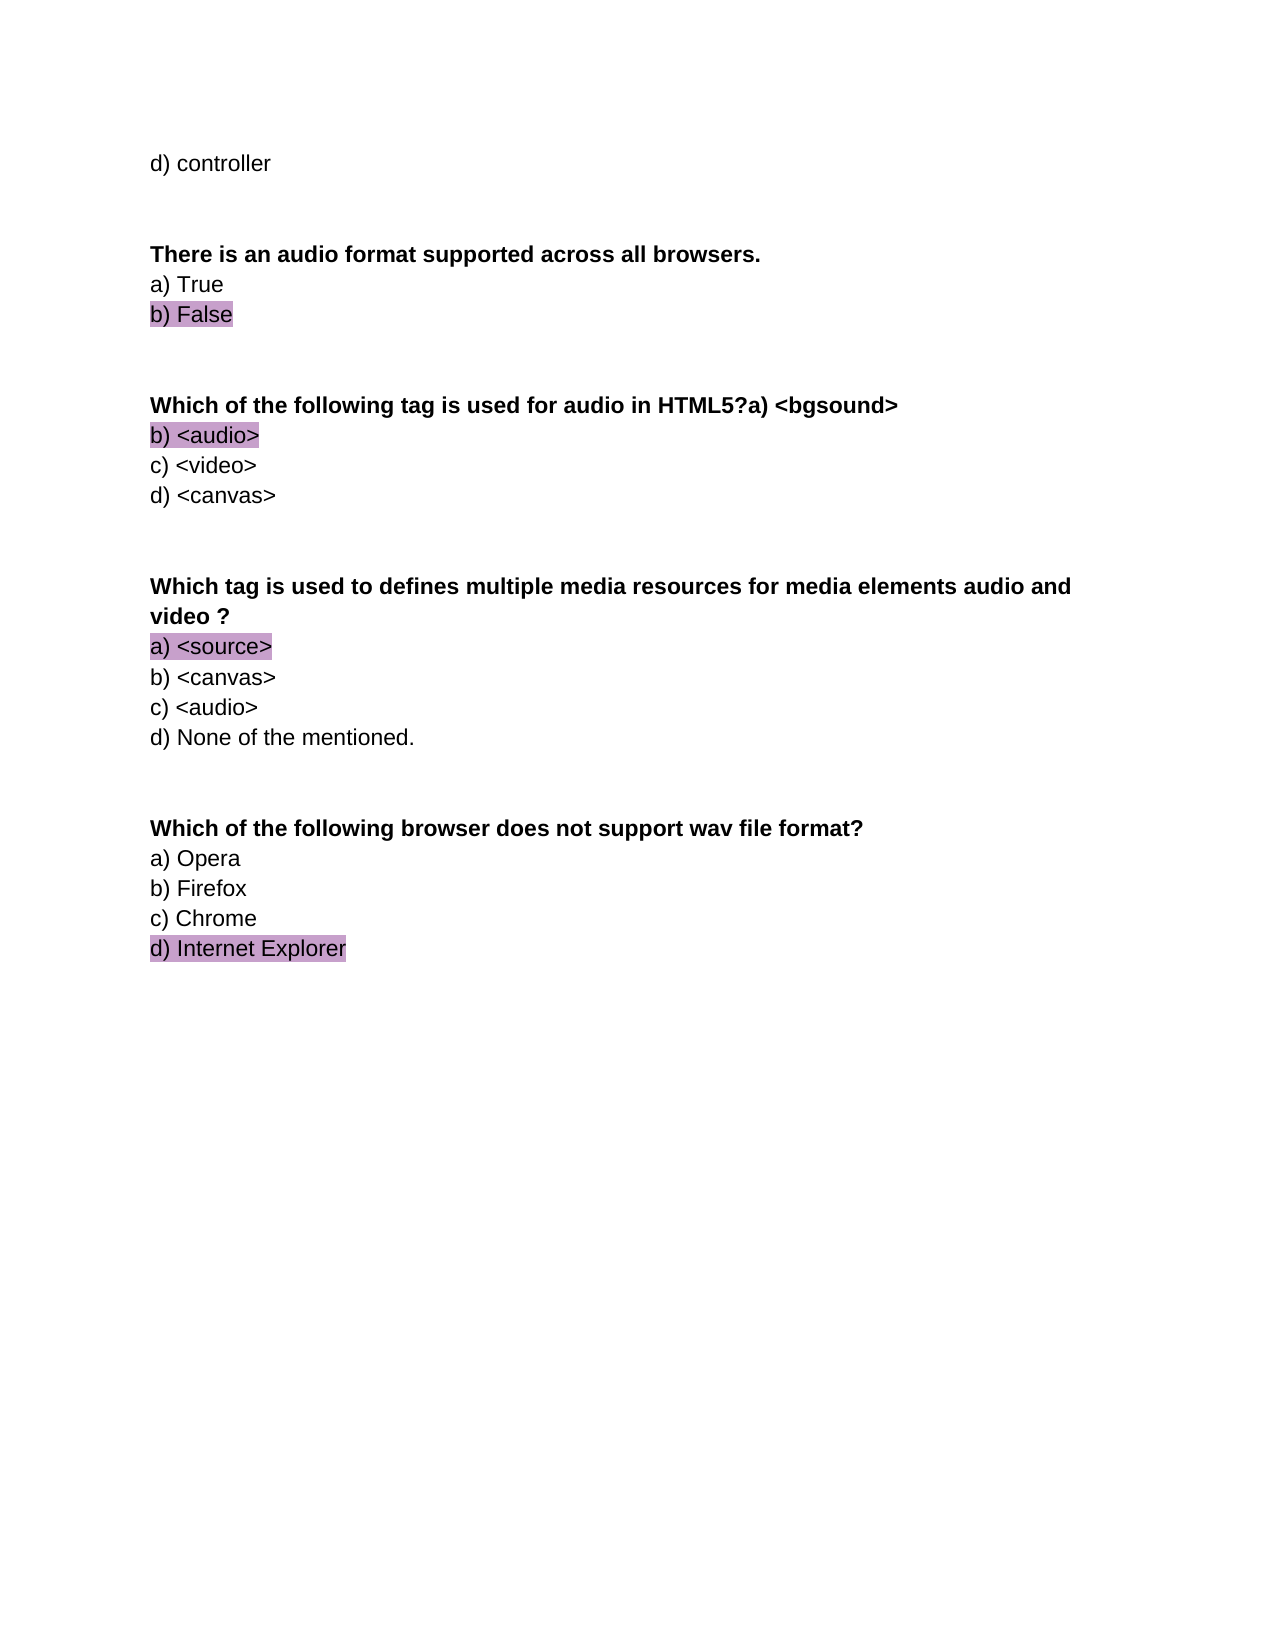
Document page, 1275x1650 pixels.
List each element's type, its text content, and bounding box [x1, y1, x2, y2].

text Which of the following tag is used for audio in HTML5?a) <bgsound> [150, 392, 1125, 418]
text d) Internet Explorer [150, 935, 1125, 962]
text d) None of the mentioned. [150, 724, 1125, 750]
text a) True [150, 271, 1125, 297]
text c) Chrome [150, 905, 1125, 932]
text d) controller [150, 150, 1125, 176]
text b) False [150, 301, 1125, 327]
text Which tag is used to defines multiple media resources for media elements audio and video ? [150, 573, 1125, 629]
text a) <source> [150, 633, 1125, 660]
text d) <canvas> [150, 482, 1125, 509]
text b) Firefox [150, 875, 1125, 901]
text a) Opera [150, 845, 1125, 871]
text b) <audio> [150, 422, 1125, 448]
text c) <audio> [150, 694, 1125, 720]
text c) <video> [150, 452, 1125, 478]
text There is an audio format supported across all browsers. [150, 241, 1125, 267]
text Which of the following browser does not support wav file format? [150, 814, 1125, 841]
text b) <canvas> [150, 663, 1125, 690]
